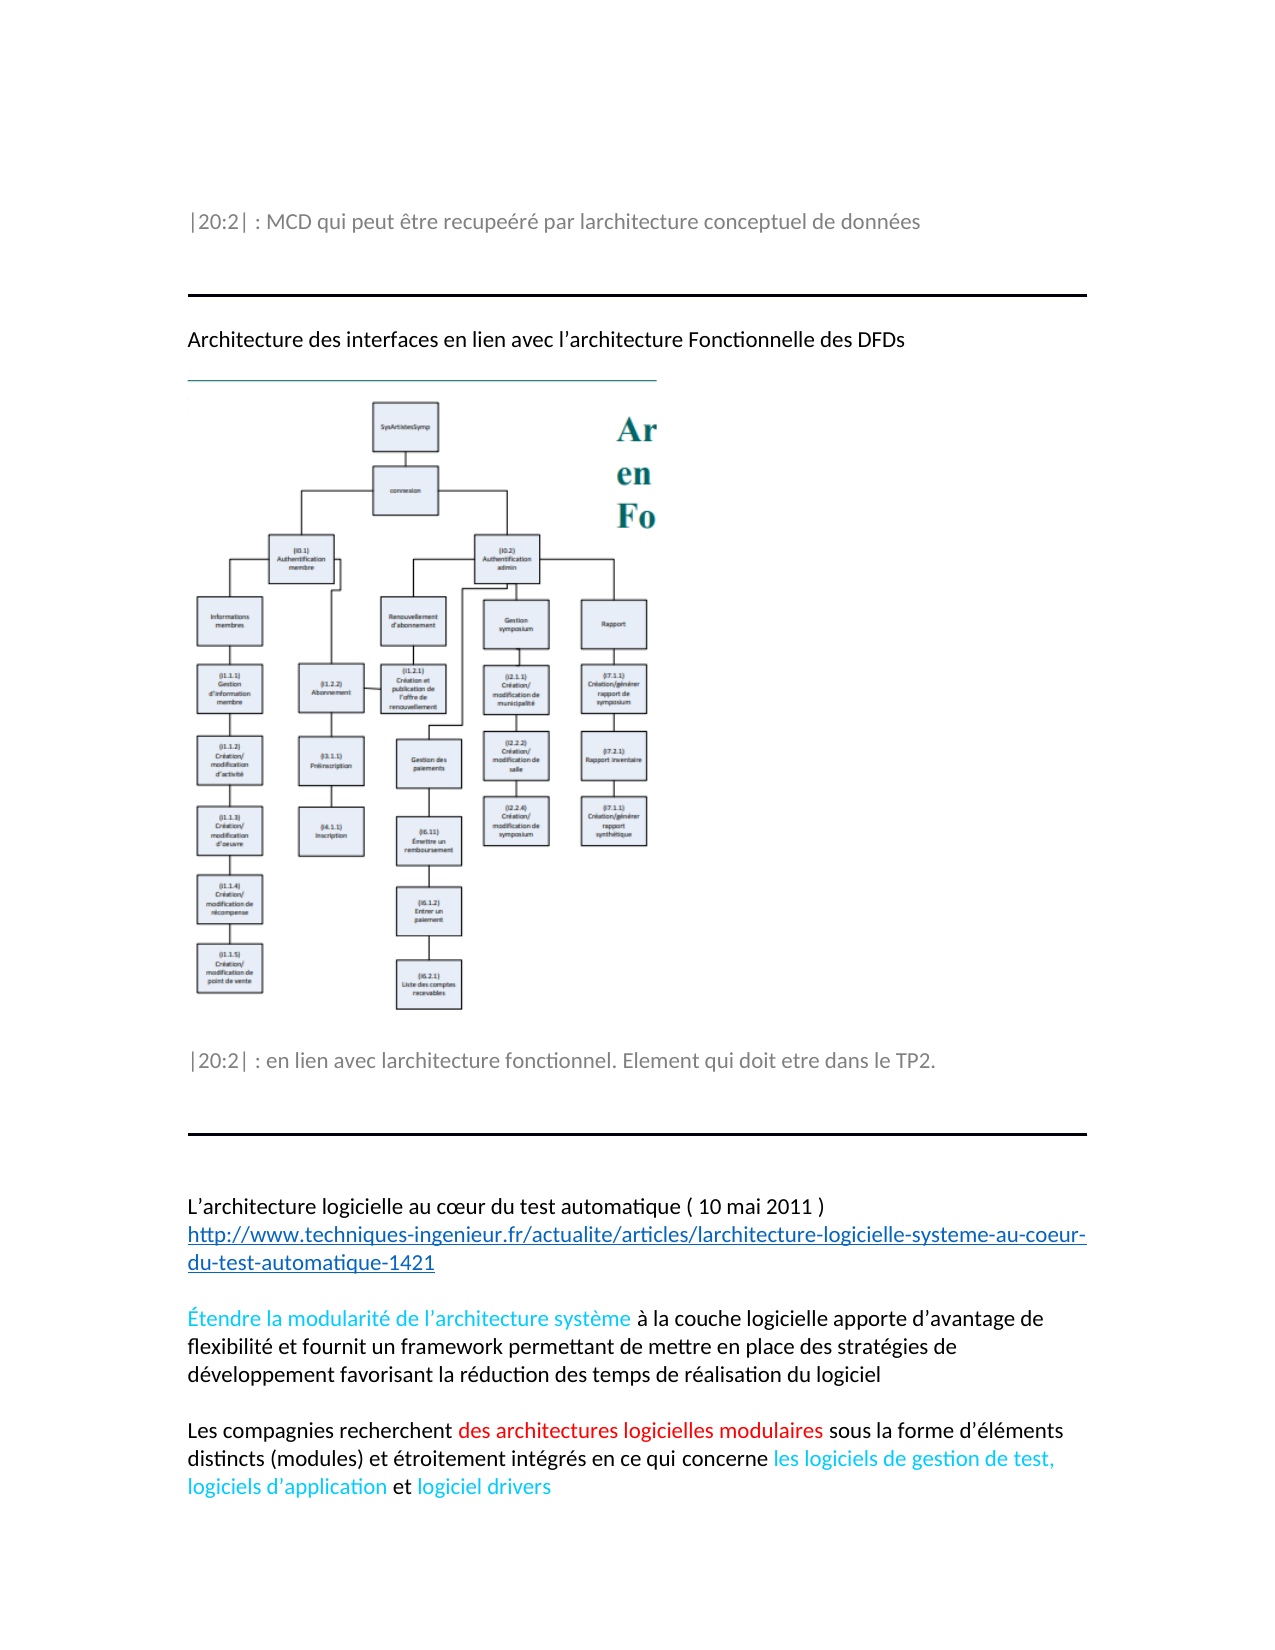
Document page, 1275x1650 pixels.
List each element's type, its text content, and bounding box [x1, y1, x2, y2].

text L’architecture logicielle au cœur du test automatique ( 10 mai 2011 ) [187, 1192, 1087, 1220]
picture [187, 380, 657, 1017]
text du-test-automatique-1421 [187, 1245, 1087, 1276]
text |20:2| : MCD qui peut être recupeéré par larchitecture conceptuel de données [187, 207, 1087, 236]
text Les compagnies recherchent des architectures logicielles modulaires sous la forme d’éléments distincts (modules) et étroitement intégrés en ce qui concerne les logiciels de gestion de test, logiciels d’application et logiciel drivers [187, 1416, 1087, 1500]
text |20:2| : en lien avec larchitecture fonctionnel. Element qui doit etre dans le TP2. [187, 1046, 1087, 1074]
text http://www.techniques-ingenieur.fr/actualite/articles/larchitecture-logicielle-systeme-au-coeur- [187, 1220, 1087, 1244]
text Étendre la modularité de l’architecture système à la couche logicielle apporte d’avantage de flexibilité et fournit un framework permettant de mettre en place des stratégies de développement favorisant la réduction des temps de réalisation du logiciel [187, 1304, 1087, 1388]
text Architecture des interfaces en lien avec l’architecture Fonctionnelle des DFDs [187, 325, 1087, 353]
